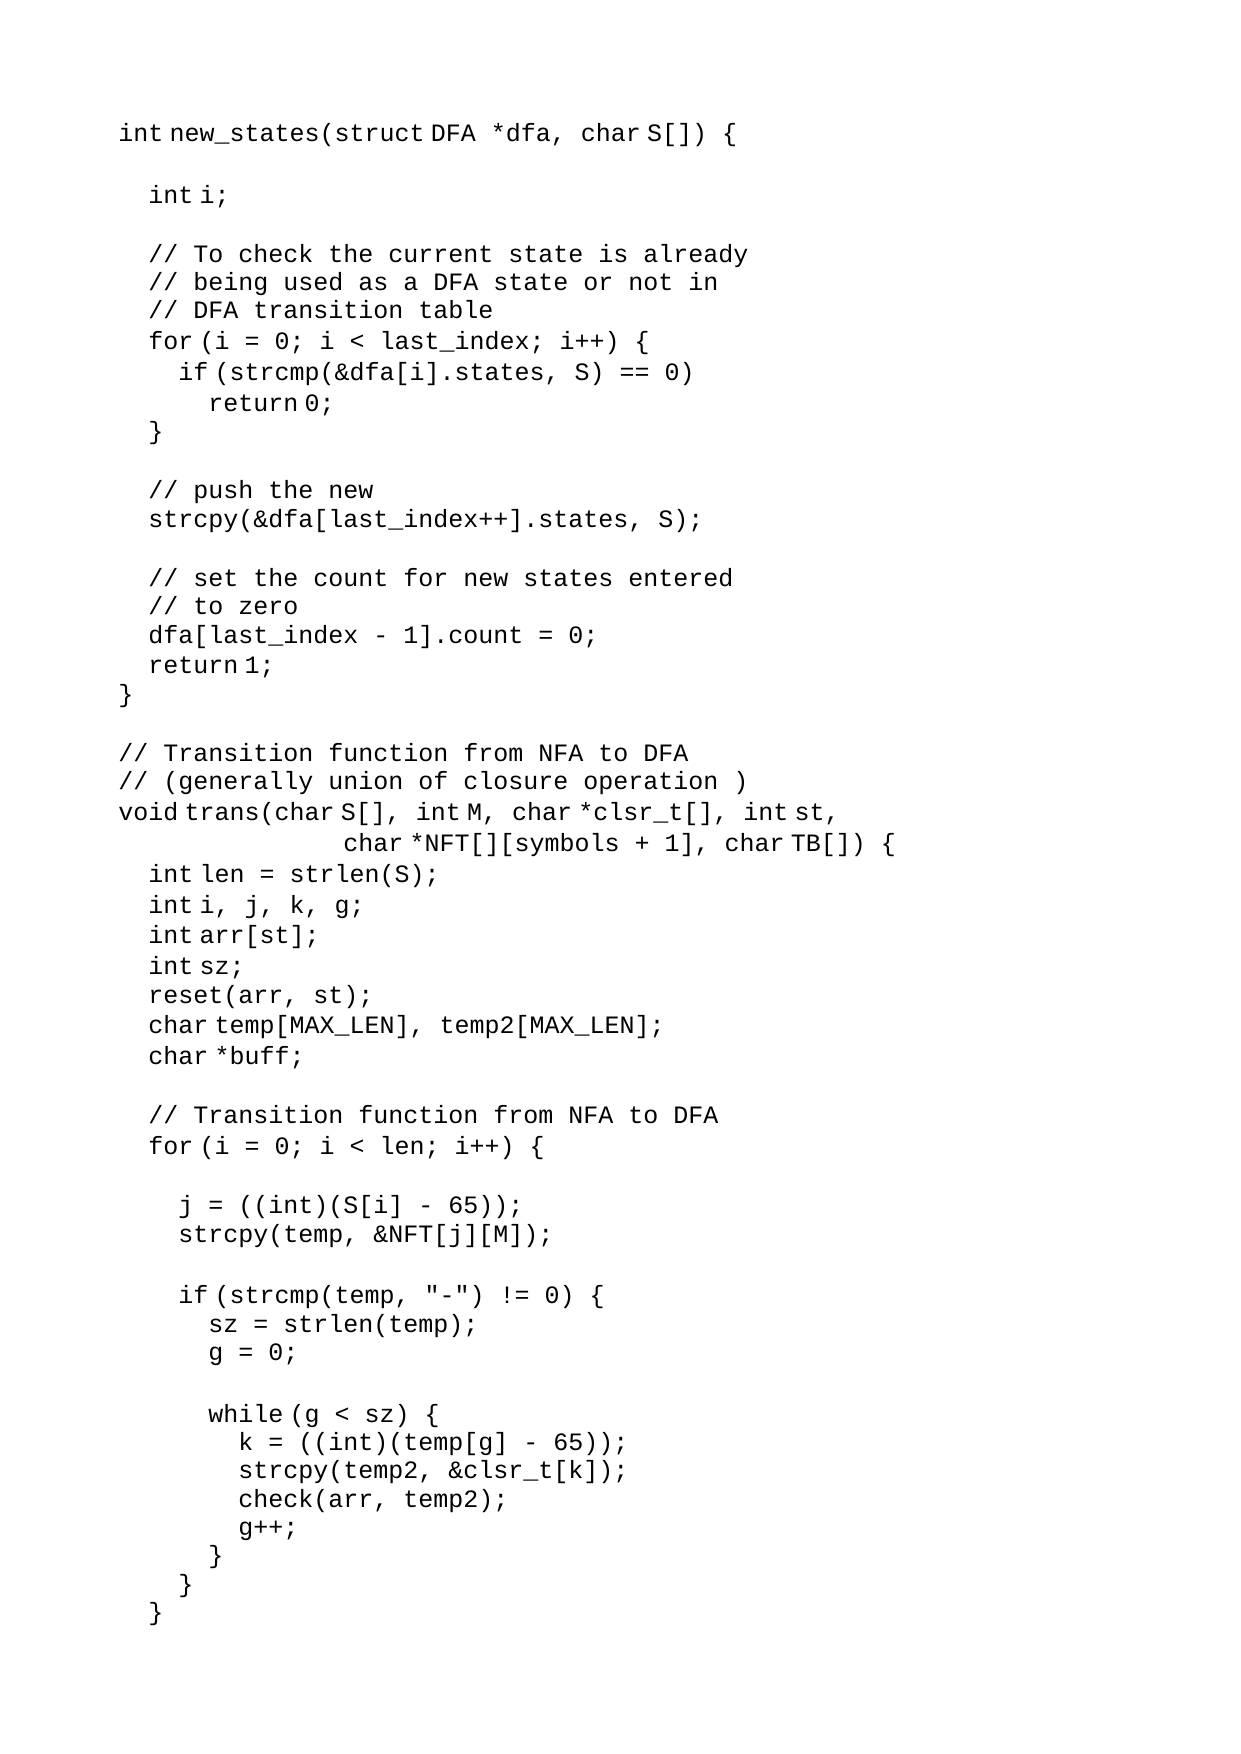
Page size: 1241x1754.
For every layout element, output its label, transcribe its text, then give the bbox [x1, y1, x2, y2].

text } [118, 1543, 1122, 1571]
text strcpy(temp2, &clsr_t[k]); [118, 1458, 1122, 1486]
text // push the new [118, 478, 1122, 506]
text int i; [118, 180, 1122, 211]
text return 1; [118, 651, 1122, 681]
text while (g < sz) { [118, 1399, 1122, 1430]
text void trans(char S[], int M, char *clsr_t[], int st, [118, 797, 1122, 828]
text int i, j, k, g; [118, 890, 1122, 921]
text if (strcmp(temp, "-") != 0) { [118, 1281, 1122, 1311]
text // Transition function from NFA to DFA [118, 741, 1122, 769]
text strcpy(&dfa[last_index++].states, S); [118, 506, 1122, 535]
text // to zero [118, 594, 1122, 622]
text dfa[last_index - 1].count = 0; [118, 622, 1122, 651]
text // (generally union of closure operation ) [118, 769, 1122, 797]
text // Transition function from NFA to DFA [118, 1103, 1122, 1131]
text for (i = 0; i < last_index; i++) { [118, 326, 1122, 357]
text char *NFT[][symbols + 1], char TB[]) { [118, 828, 1122, 859]
text check(arr, temp2); [118, 1486, 1122, 1515]
text if (strcmp(&dfa[i].states, S) == 0) [118, 357, 1122, 388]
text // To check the current state is already [118, 241, 1122, 270]
text g = 0; [118, 1340, 1122, 1368]
text } [118, 1571, 1122, 1600]
text // set the count for new states entered [118, 566, 1122, 594]
text } [118, 1600, 1122, 1628]
text } [118, 419, 1122, 447]
text g++; [118, 1515, 1122, 1543]
text } [118, 681, 1122, 710]
text char *buff; [118, 1041, 1122, 1072]
text int len = strlen(S); [118, 859, 1122, 890]
text return 0; [118, 388, 1122, 419]
text reset(arr, st); [118, 982, 1122, 1011]
text // being used as a DFA state or not in [118, 270, 1122, 298]
text for (i = 0; i < len; i++) { [118, 1131, 1122, 1162]
text int sz; [118, 951, 1122, 982]
text int arr[st]; [118, 921, 1122, 951]
text // DFA transition table [118, 298, 1122, 326]
text int new_states(struct DFA *dfa, char S[]) { [118, 118, 1122, 149]
text strcpy(temp, &NFT[j][M]); [118, 1221, 1122, 1250]
text char temp[MAX_LEN], temp2[MAX_LEN]; [118, 1011, 1122, 1041]
text k = ((int)(temp[g] - 65)); [118, 1430, 1122, 1458]
text j = ((int)(S[i] - 65)); [118, 1193, 1122, 1221]
text sz = strlen(temp); [118, 1311, 1122, 1340]
